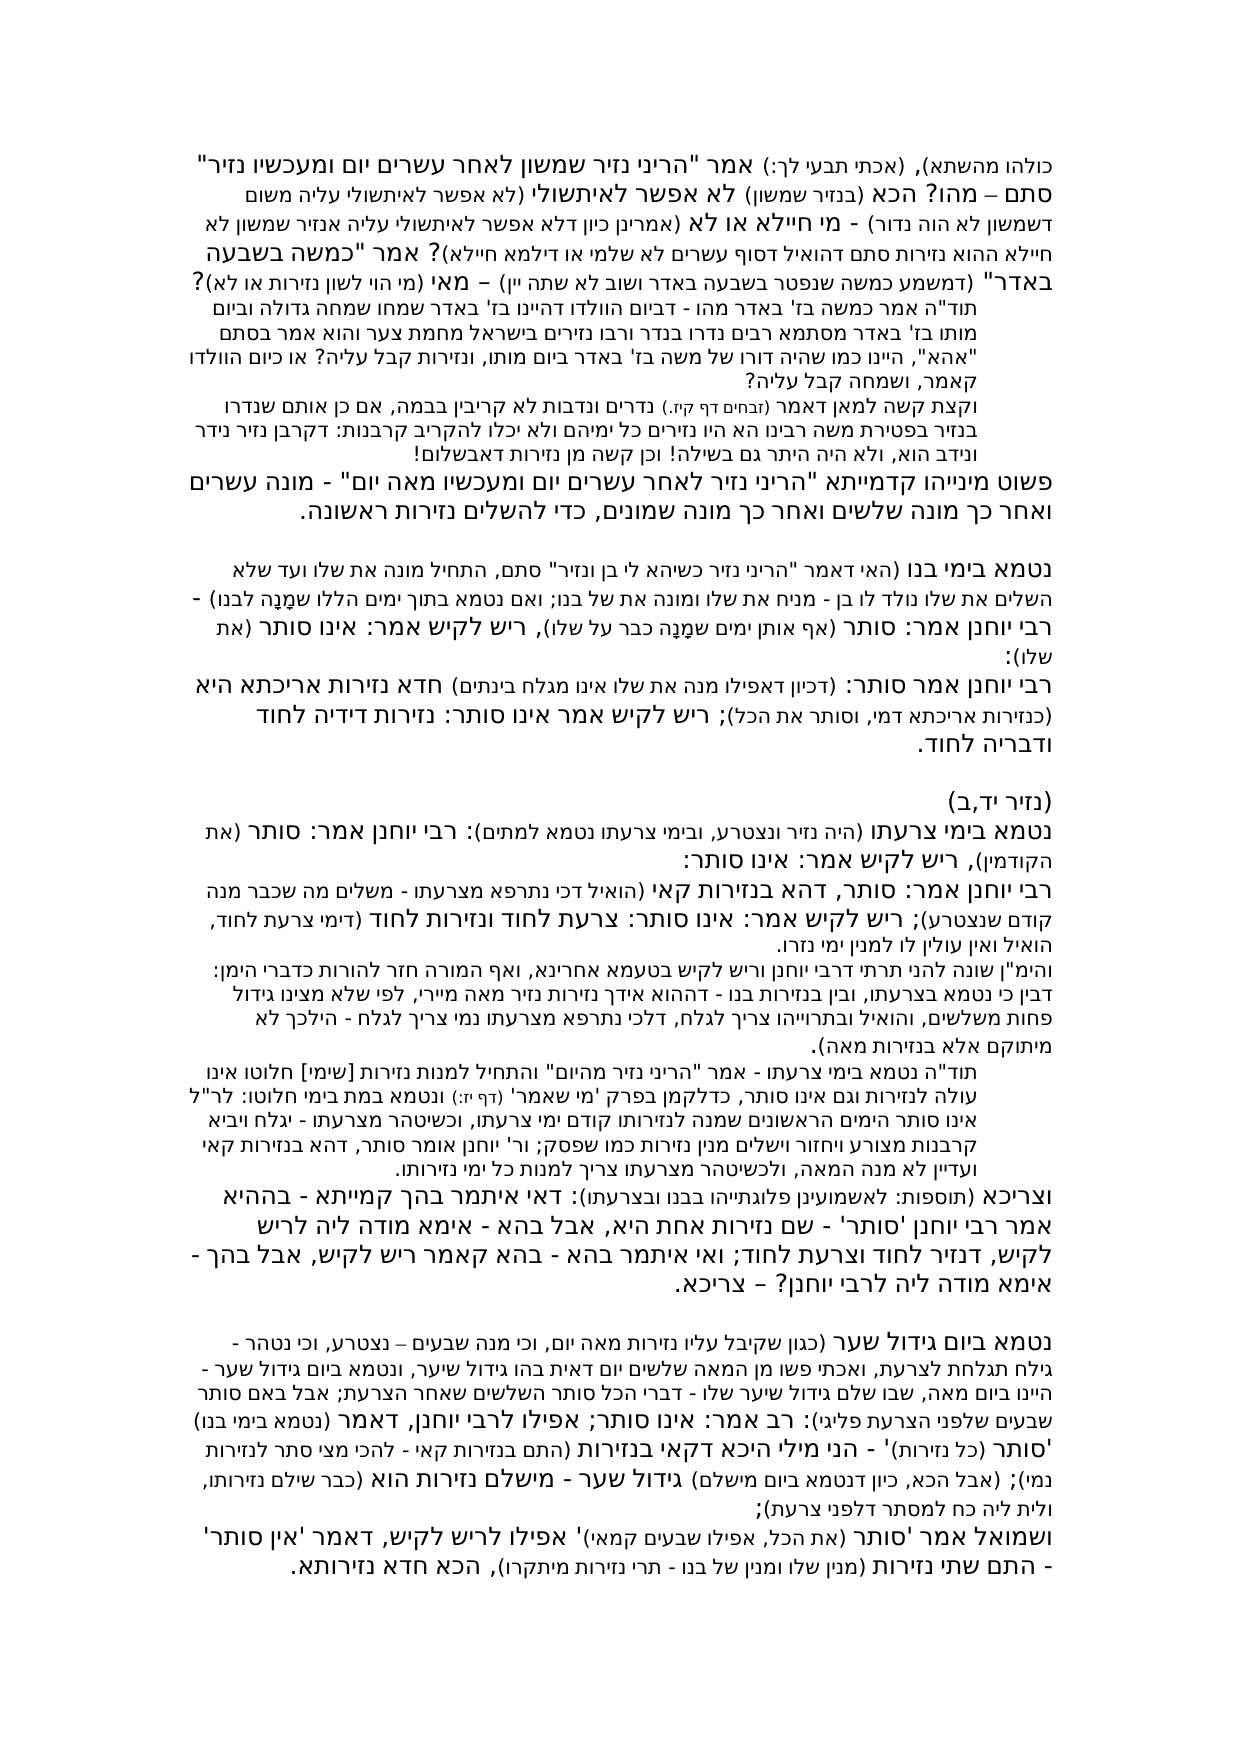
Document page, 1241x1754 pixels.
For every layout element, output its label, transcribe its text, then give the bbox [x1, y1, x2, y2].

text ושמואל אמר 'סותר (את הכל, אפילו שבעים קמאי)' אפילו לריש לקיש, דאמר 'אין סותר' - התם שתי נזירות (מנין שלו ומנין של בנו - תרי נזירות מיתקרו), הכא חדא נזירותא. [187, 1522, 1053, 1581]
text וקצת קשה למאן דאמר (זבחים דף קיז.) נדרים ונדבות לא קריבין בבמה, אם כן אותם שנדרו בנזיר בפטירת משה רבינו הא היו נזירים כל ימיהם ולא יכלו להקריב קרבנות: דקרבן נזיר נידר ונידב הוא, ולא היה היתר גם בשילה! וכן קשה מן נזירות דאבשלום! [187, 394, 978, 467]
text תוד"ה אמר כמשה בז' באדר מהו - דביום הוולדו דהיינו בז' באדר שמחו שמחה גדולה וביום מותו בז' באדר מסתמא רבים נדרו בנדר ורבו נזירים בישראל מחמת צער והוא אמר בסתם "אהא", היינו כמו שהיה דורו של משה בז' באדר ביום מותו, ונזירות קבל עליה? או כיום הוולדו קאמר, ושמחה קבל עליה? [187, 296, 978, 394]
text וצריכא (תוספות: לאשמועינן פלוגתייהו בבנו ובצרעתו): דאי איתמר בהך קמייתא - בההיא אמר רבי יוחנן 'סותר' - שם נזירות אחת היא, אבל בהא - אימא מודה ליה לריש לקיש, דנזיר לחוד וצרעת לחוד; ואי איתמר בהא - בהא קאמר ריש לקיש, אבל בהך - אימא מודה ליה לרבי יוחנן? – צריכא. [187, 1182, 1053, 1298]
text נטמא ביום גידול שער (כגון שקיבל עליו נזירות מאה יום, וכי מנה שבעים – נצטרע, וכי נטהר - גילח תגלחת לצרעת, ואכתי פשו מן המאה שלשים יום דאית בהו גידול שיער, ונטמא ביום גידול שער - היינו ביום מאה, שבו שלם גידול שיער שלו - דברי הכל סותר השלשים שאחר הצרעת; אבל באם סותר שבעים שלפני הצרעת פליגי): רב אמר: אינו סותר; אפילו לרבי יוחנן, דאמר (נטמא בימי בנו) 'סותר (כל נזירות)' - הני מילי היכא דקאי בנזירות (התם בנזירות קאי - להכי מצי סתר לנזירות נמי); (אבל הכא, כיון דנטמא ביום מישלם) גידול שער - מישלם נזירות הוא (כבר שילם נזירותו, ולית ליה כח למסתר דלפני צרעת); [187, 1327, 1053, 1522]
text רבי יוחנן אמר סותר: (דכיון דאפילו מנה את שלו אינו מגלח בינתים) חדא נזירות אריכתא היא (כנזירות אריכתא דמי, וסותר את הכל); ריש לקיש אמר אינו סותר: נזירות דידיה לחוד ודבריה לחוד. [187, 671, 1053, 758]
text כולהו מהשתא), (אכתי תבעי לך:) אמר "הריני נזיר שמשון לאחר עשרים יום ומעכשיו נזיר" סתם – מהו? הכא (בנזיר שמשון) לא אפשר לאיתשולי (לא אפשר לאיתשולי עליה משום דשמשון לא הוה נדור) - מי חיילא או לא (אמרינן כיון דלא אפשר לאיתשולי עליה אנזיר שמשון לא חיילא ההוא נזירות סתם דהואיל דסוף עשרים לא שלמי או דילמא חיילא)? אמר "כמשה בשבעה באדר" (דמשמע כמשה שנפטר בשבעה באדר ושוב לא שתה יין) – מאי (מי הוי לשון נזירות או לא)? [187, 150, 1053, 296]
text נטמא בימי צרעתו (היה נזיר ונצטרע, ובימי צרעתו נטמא למתים): רבי יוחנן אמר: סותר (את הקודמין), ריש לקיש אמר: אינו סותר: [187, 816, 1053, 875]
text נטמא בימי בנו (האי דאמר "הריני נזיר כשיהא לי בן ונזיר" סתם, התחיל מונה את שלו ועד שלא השלים את שלו נולד לו בן - מניח את שלו ומונה את של בנו; ואם נטמא בתוך ימים הללו שמָנָה לבנו) - רבי יוחנן אמר: סותר (אף אותן ימים שמָנָה כבר על שלו), ריש לקיש אמר: אינו סותר (את שלו): [187, 554, 1053, 671]
text והימ"ן שונה להני תרתי דרבי יוחנן וריש לקיש בטעמא אחרינא, ואף המורה חזר להורות כדברי הימן: דבין כי נטמא בצרעתו, ובין בנזירות בנו - דההוא אידך נזירות נזיר מאה מיירי, לפי שלא מצינו גידול פחות משלשים, והואיל ובתרוייהו צריך לגלח, דלכי נתרפא מצרעתו נמי צריך לגלח - הילכך לא מיתוקם אלא בנזירות מאה). [187, 958, 1053, 1060]
text פשוט מינייהו קדמייתא "הריני נזיר לאחר עשרים יום ומעכשיו מאה יום" - מונה עשרים ואחר כך מונה שלשים ואחר כך מונה שמונים, כדי להשלים נזירות ראשונה. [187, 467, 1053, 525]
text תוד"ה נטמא בימי צרעתו - אמר "הריני נזיר מהיום" והתחיל למנות נזירות [שימי] חלוטו אינו עולה לנזירות וגם אינו סותר, כדלקמן בפרק 'מי שאמר' (דף יז:) ונטמא במת בימי חלוטו: לר"ל אינו סותר הימים הראשונים שמנה לנזירותו קודם ימי צרעתו, וכשיטהר מצרעתו - יגלח ויביא קרבנות מצורע ויחזור וישלים מנין נזירות כמו שפסק; ור' יוחנן אומר סותר, דהא בנזירות קאי ועדיין לא מנה המאה, ולכשיטהר מצרעתו צריך למנות כל ימי נזירותו. [187, 1060, 978, 1182]
text (נזיר יד,ב) [187, 787, 1053, 816]
text רבי יוחנן אמר: סותר, דהא בנזירות קאי (הואיל דכי נתרפא מצרעתו - משלים מה שכבר מנה קודם שנצטרע); ריש לקיש אמר: אינו סותר: צרעת לחוד ונזירות לחוד (דימי צרעת לחוד, הואיל ואין עולין לו למנין ימי נזרו. [187, 875, 1053, 958]
